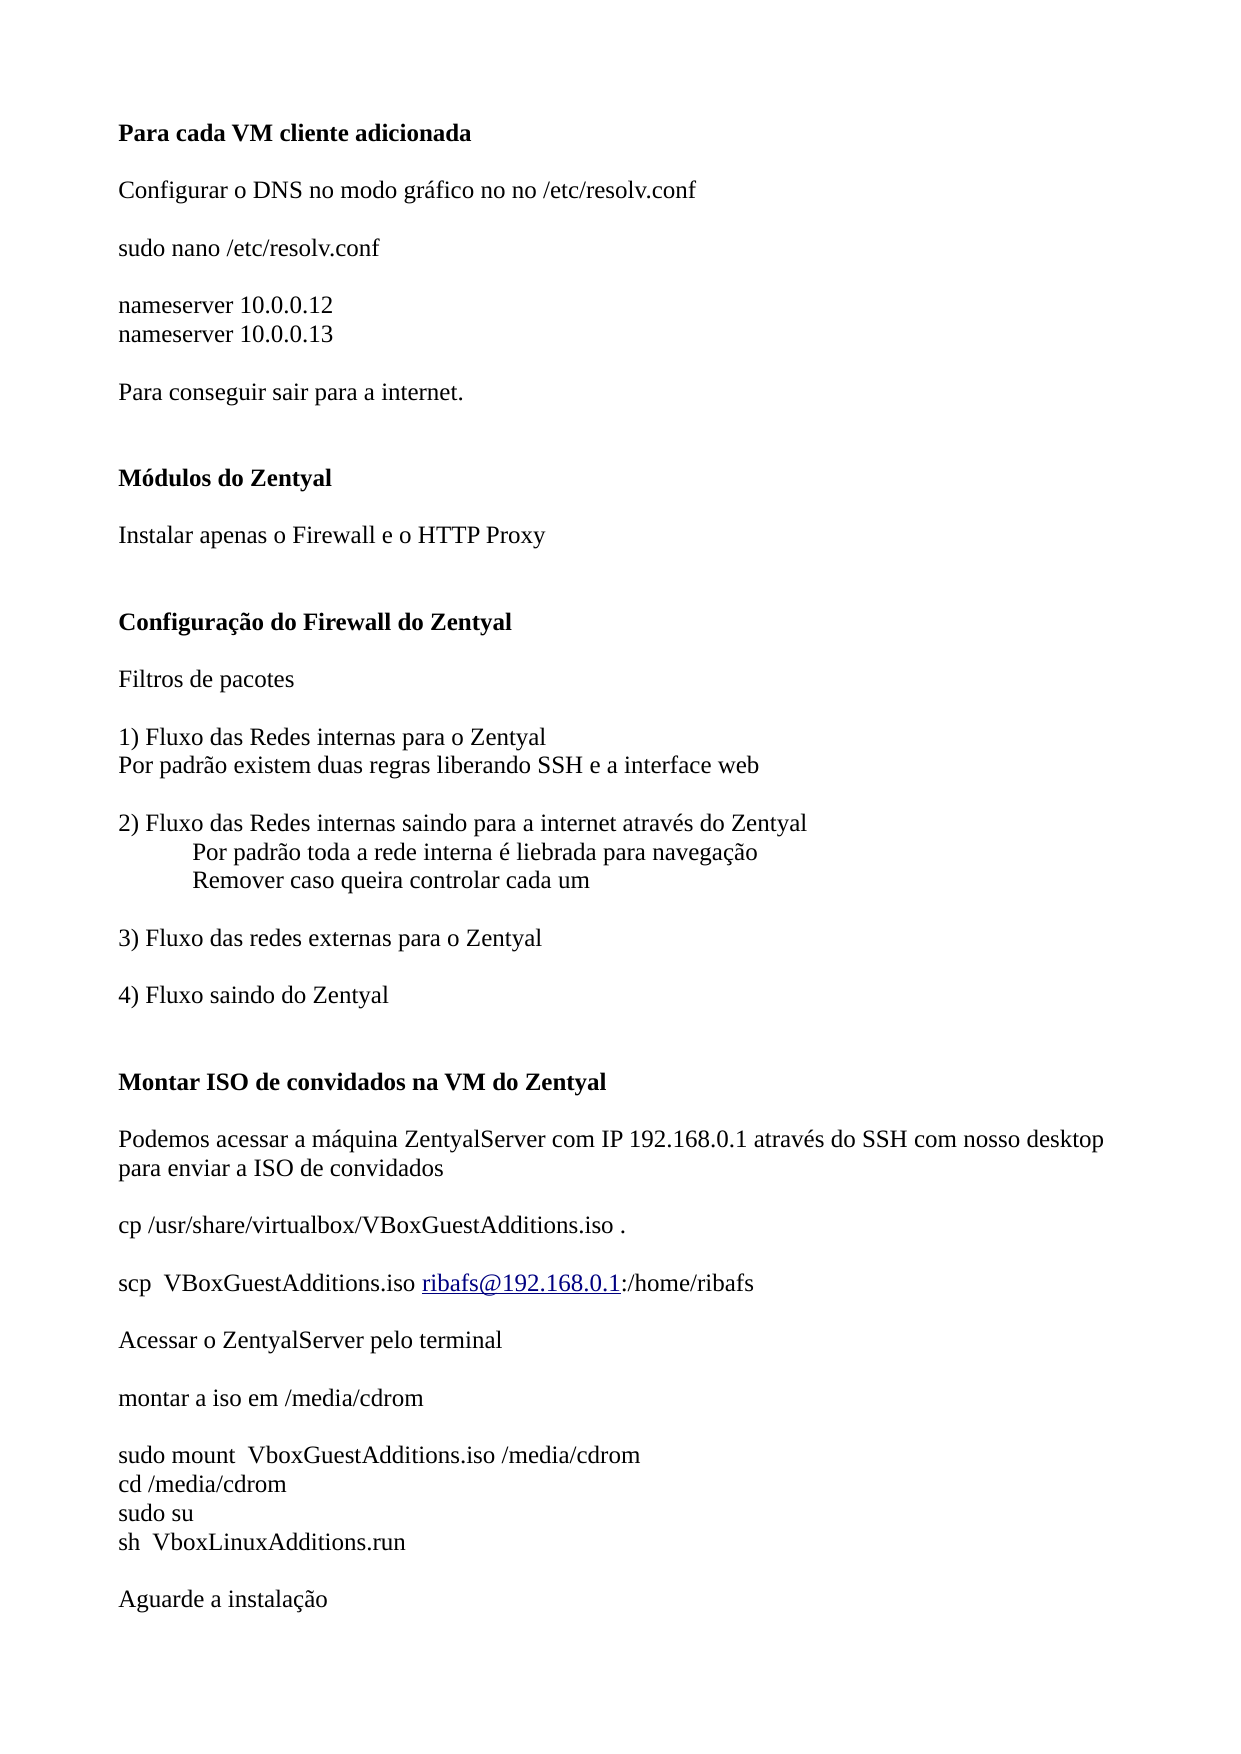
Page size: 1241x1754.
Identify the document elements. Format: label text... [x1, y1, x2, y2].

text sudo mount VboxGuestAdditions.iso /media/cdrom [118, 1441, 1122, 1469]
text sudo su [118, 1498, 1122, 1527]
text Acessar o ZentyalServer pelo terminal [118, 1326, 1122, 1354]
text Remover caso queira controlar cada um [118, 866, 1122, 894]
text Por padrão toda a rede interna é liebrada para navegação [118, 837, 1122, 866]
text Por padrão existem duas regras liberando SSH e a interface web [118, 751, 1122, 779]
text cd /media/cdrom [118, 1469, 1122, 1498]
text nameserver 10.0.0.12 [118, 291, 1122, 319]
text Filtros de pacotes [118, 664, 1122, 693]
text cp /usr/share/virtualbox/VBoxGuestAdditions.iso . [118, 1211, 1122, 1239]
text Para conseguir sair para a internet. [118, 377, 1122, 406]
text Montar ISO de convidados na VM do Zentyal [118, 1067, 1122, 1096]
text sudo nano /etc/resolv.conf [118, 233, 1122, 262]
text montar a iso em /media/cdrom [118, 1383, 1122, 1412]
text Configurar o DNS no modo gráfico no no /etc/resolv.conf [118, 176, 1122, 204]
text 3) Fluxo das redes externas para o Zentyal [118, 923, 1122, 952]
text Módulos do Zentyal [118, 463, 1122, 492]
text scp VBoxGuestAdditions.iso ribafs@192.168.0.1:/home/ribafs [118, 1268, 1122, 1297]
text sh VboxLinuxAdditions.run [118, 1527, 1122, 1556]
text 4) Fluxo saindo do Zentyal [118, 981, 1122, 1009]
text Podemos acessar a máquina ZentyalServer com IP 192.168.0.1 através do SSH com nosso desktop para enviar a ISO de convidados [118, 1124, 1122, 1182]
text 2) Fluxo das Redes internas saindo para a internet através do Zentyal [118, 808, 1122, 837]
text Instalar apenas o Firewall e o HTTP Proxy [118, 521, 1122, 549]
text nameserver 10.0.0.13 [118, 319, 1122, 348]
text Aguarde a instalação [118, 1584, 1122, 1613]
text Para cada VM cliente adicionada [118, 118, 1122, 147]
text 1) Fluxo das Redes internas para o Zentyal [118, 722, 1122, 751]
text Configuração do Firewall do Zentyal [118, 607, 1122, 636]
